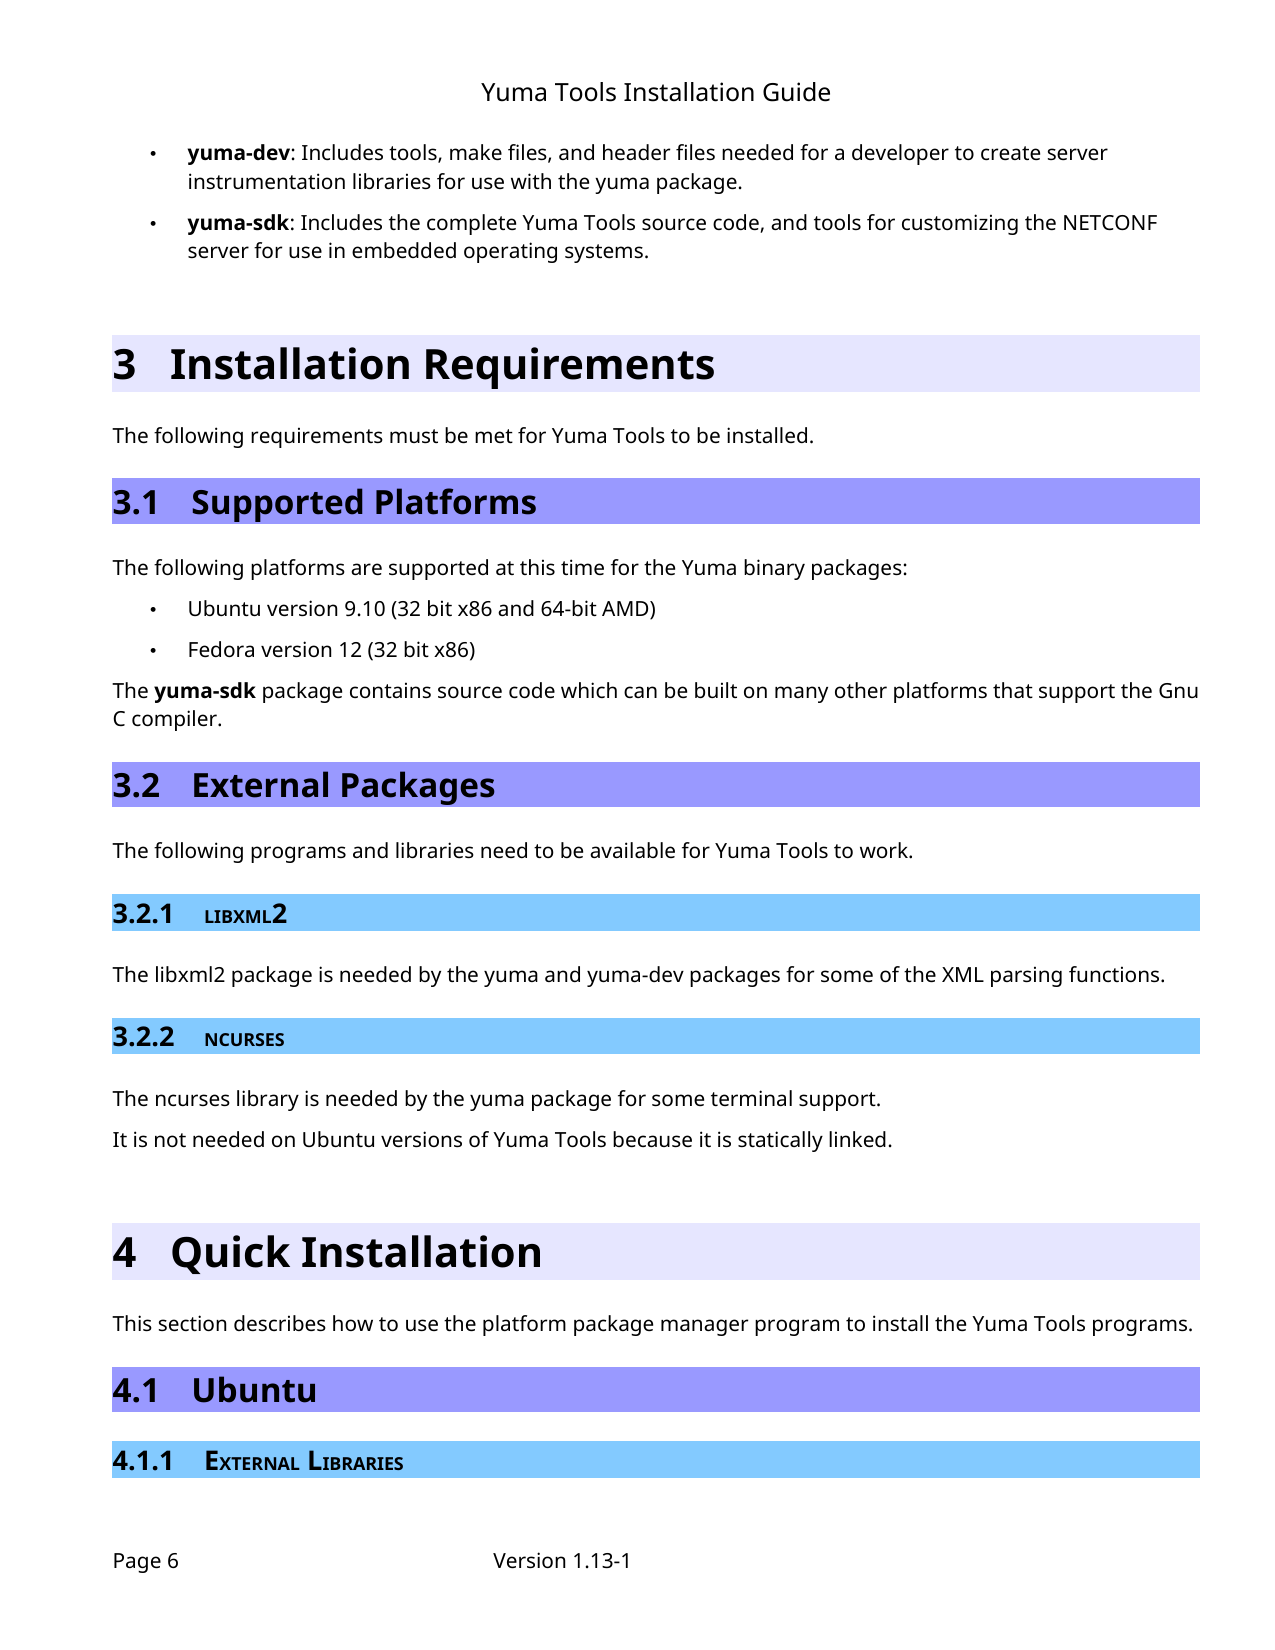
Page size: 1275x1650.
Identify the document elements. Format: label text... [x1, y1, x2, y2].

list Ubuntu version 9.10 (32 bit x86 and 64-bit AMD) [150, 594, 1200, 622]
list yuma-dev: Includes tools, make files, and header files needed for a developer to create server instrumentation libraries for use with the yuma package. [150, 138, 1200, 195]
subtitle External Libraries [112, 1441, 1200, 1478]
text The following requirements must be met for Yuma Tools to be installed. [112, 421, 1200, 449]
subtitle External Packages [112, 762, 1200, 807]
text The following platforms are supported at this time for the Yuma binary packages: [112, 553, 1200, 581]
list yuma-sdk: Includes the complete Yuma Tools source code, and tools for customizing the NETCONF server for use in embedded operating systems. [150, 208, 1200, 265]
text The following programs and libraries need to be available for Yuma Tools to work. [112, 836, 1200, 865]
subtitle ncurses [112, 1018, 1200, 1054]
text The yuma-sdk package contains source code which can be built on many other platforms that support the Gnu C compiler. [112, 676, 1200, 733]
subtitle libxml2 [112, 894, 1200, 931]
text This section describes how to use the platform package manager program to install the Yuma Tools programs. [112, 1309, 1200, 1338]
subtitle Installation Requirements [112, 335, 1200, 392]
text It is not needed on Ubuntu versions of Yuma Tools because it is statically linked. [112, 1125, 1200, 1153]
subtitle Supported Platforms [112, 478, 1200, 524]
list Fedora version 12 (32 bit x86) [150, 635, 1200, 663]
text The ncurses library is needed by the yuma package for some terminal support. [112, 1084, 1200, 1112]
subtitle Ubuntu [112, 1367, 1200, 1412]
subtitle Quick Installation [112, 1223, 1200, 1280]
text The libxml2 package is needed by the yuma and yuma-dev packages for some of the XML parsing functions. [112, 960, 1200, 988]
